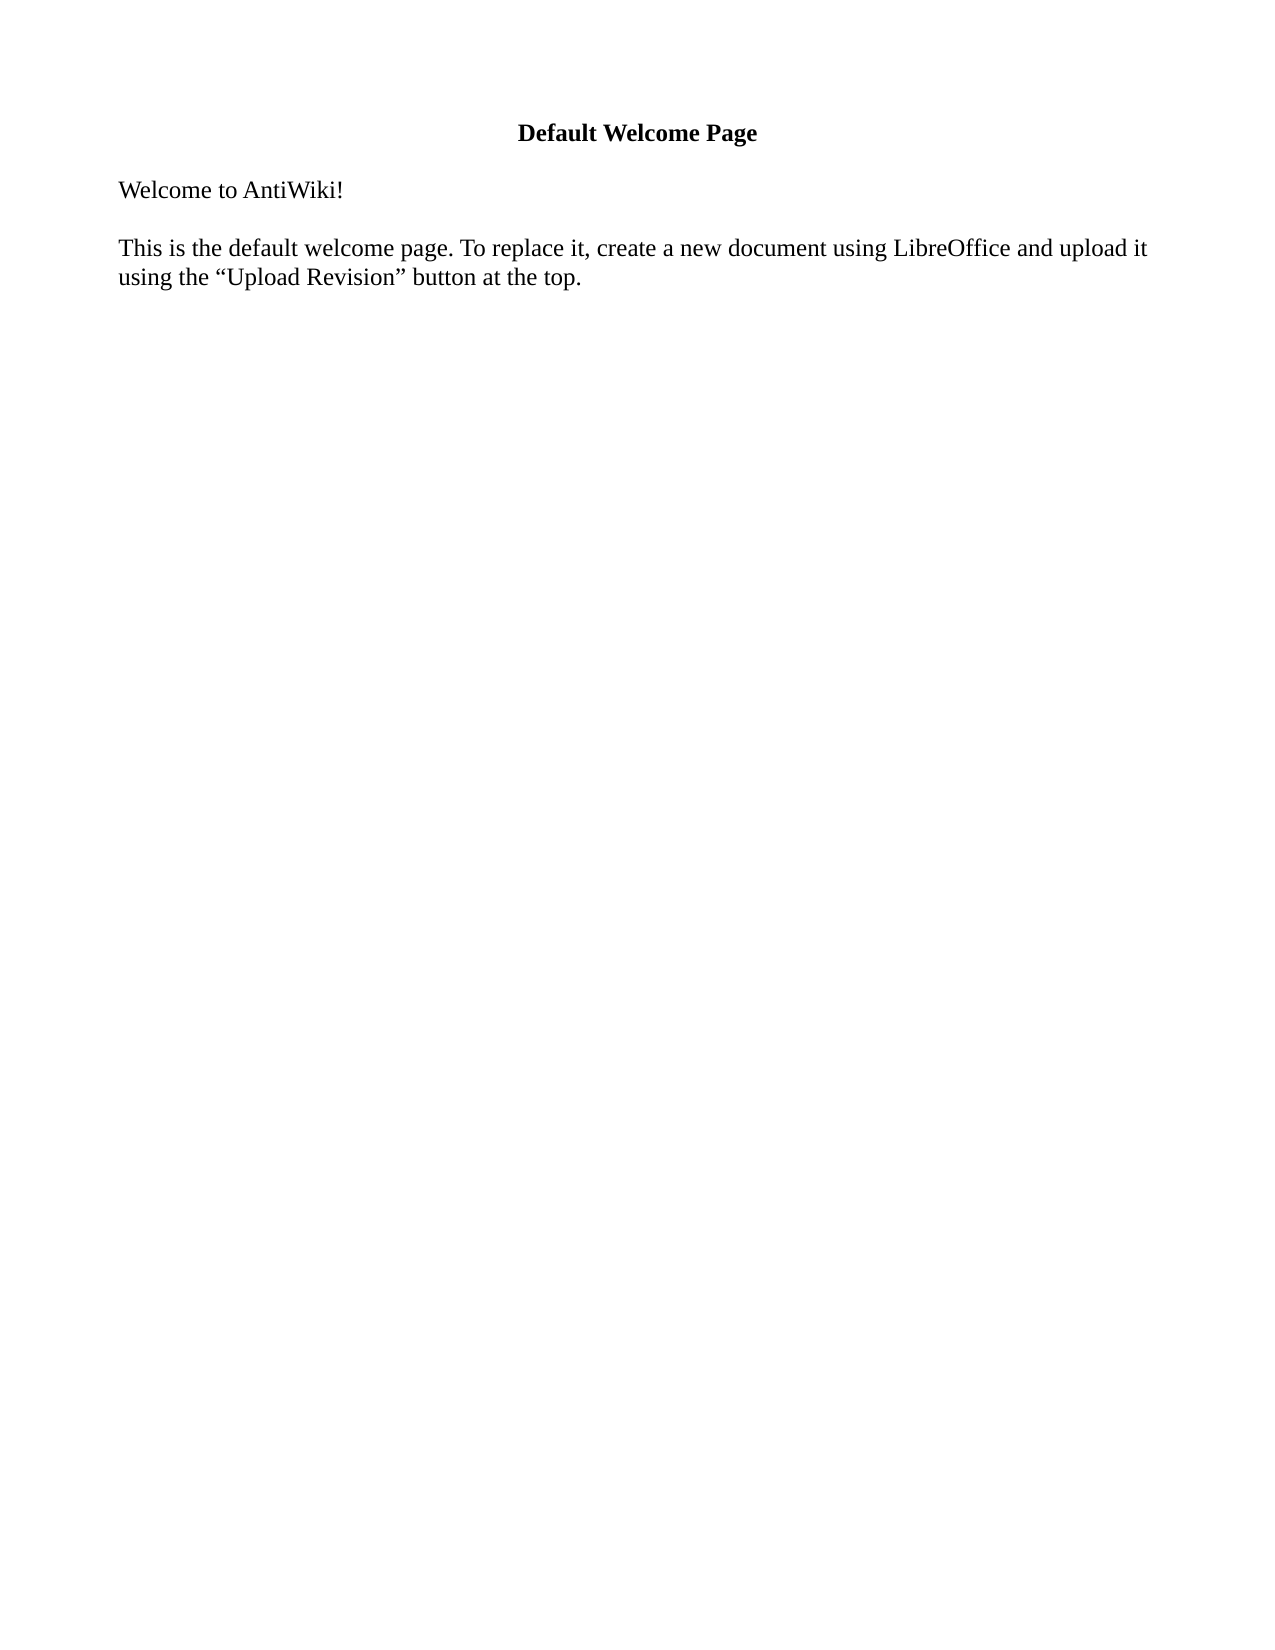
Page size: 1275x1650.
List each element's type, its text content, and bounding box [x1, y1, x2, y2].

text Welcome to AntiWiki! [118, 176, 1157, 204]
text This is the default welcome page. To replace it, create a new document using LibreOffice and upload it using the “Upload Revision” button at the top. [118, 233, 1157, 291]
text Default Welcome Page [118, 118, 1157, 147]
